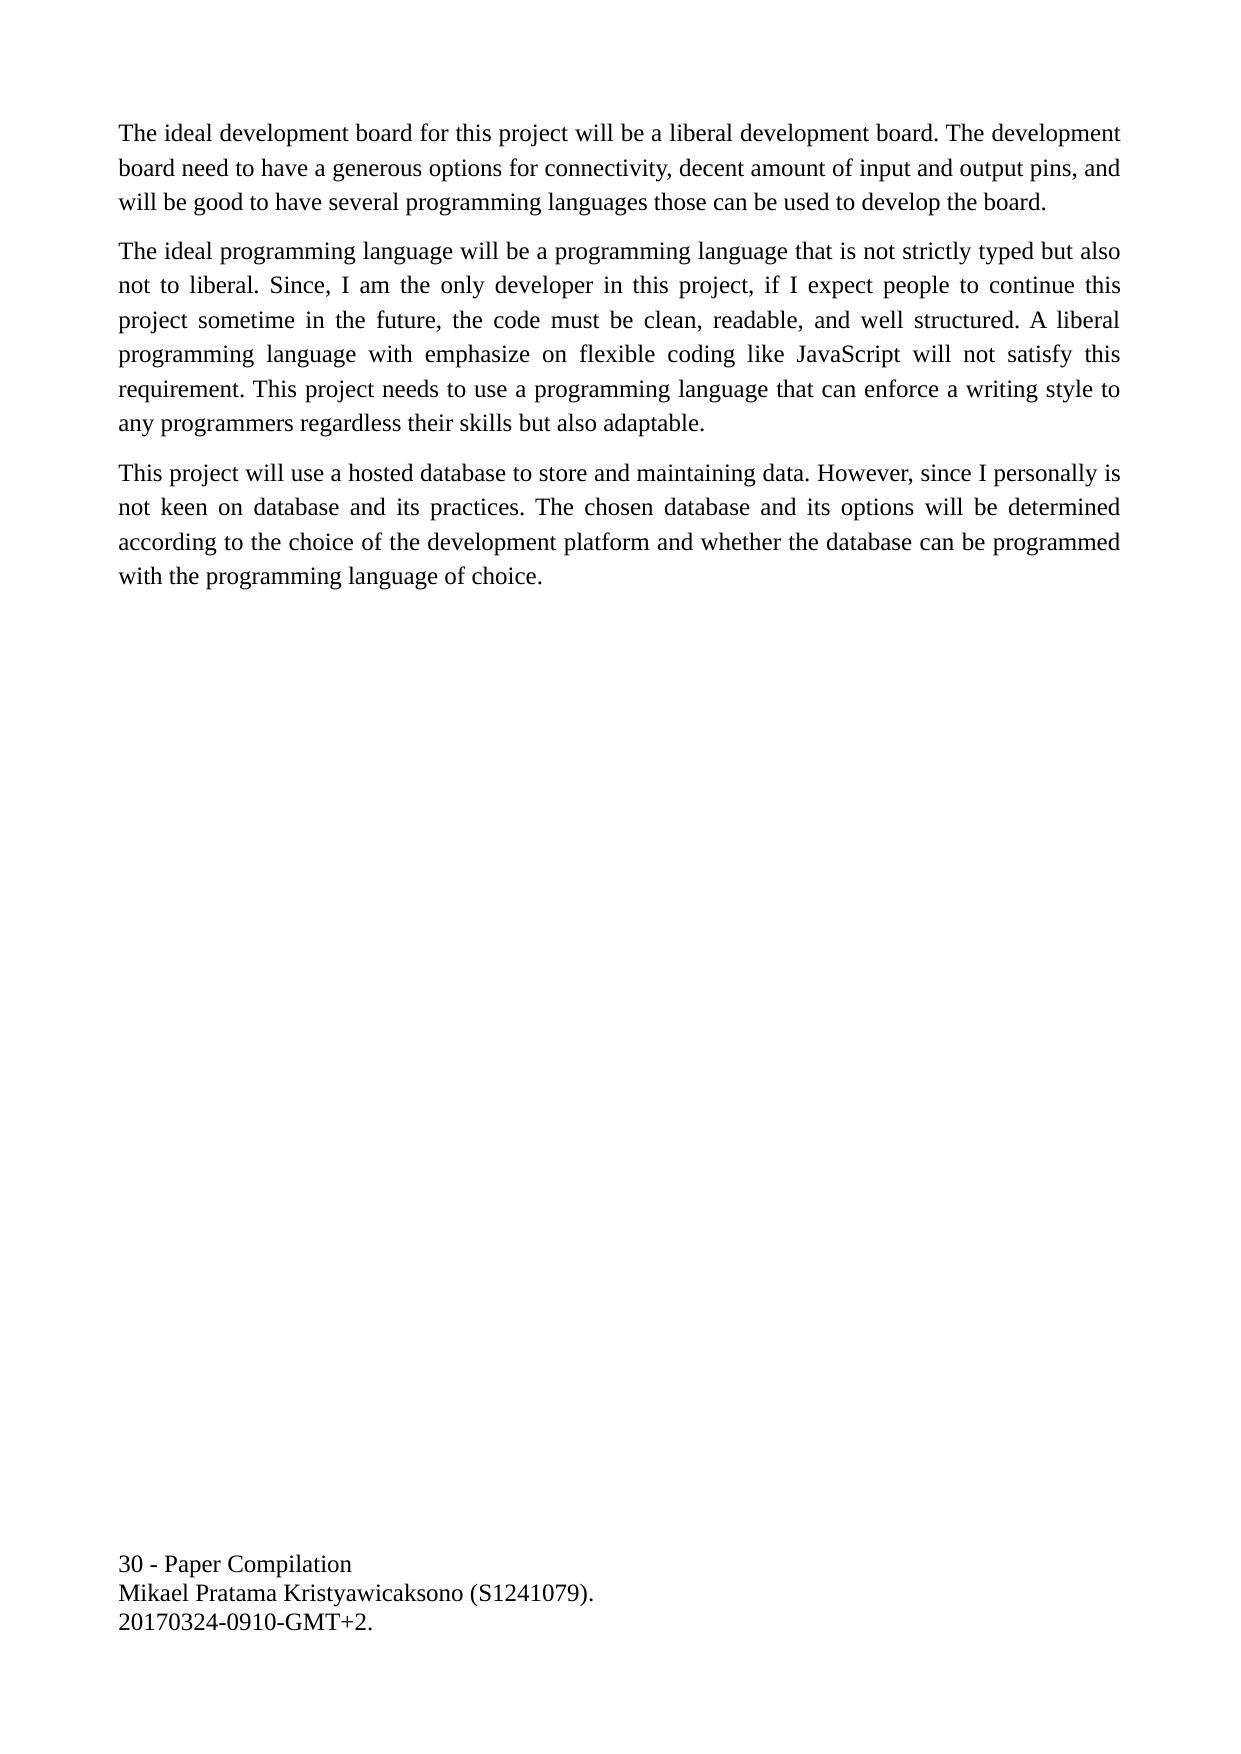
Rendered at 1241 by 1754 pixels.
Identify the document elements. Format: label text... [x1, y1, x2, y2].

text The ideal development board for this project will be a liberal development board. The development board need to have a generous options for connectivity, decent amount of input and output pins, and will be good to have several programming languages those can be used to develop the board. [118, 118, 1122, 216]
text This project will use a hosted database to store and maintaining data. However, since I personally is not keen on database and its practices. The chosen database and its options will be determined according to the choice of the development platform and whether the database can be programmed with the programming language of choice. [118, 458, 1122, 590]
text The ideal programming language will be a programming language that is not strictly typed but also not to liberal. Since, I am the only developer in this project, if I expect people to continue this project sometime in the future, the code must be clean, readable, and well structured. A liberal programming language with emphasize on flexible coding like JavaScript will not satisfy this requirement. This project needs to use a programming language that can enforce a writing style to any programmers regardless their skills but also adaptable. [118, 236, 1122, 437]
